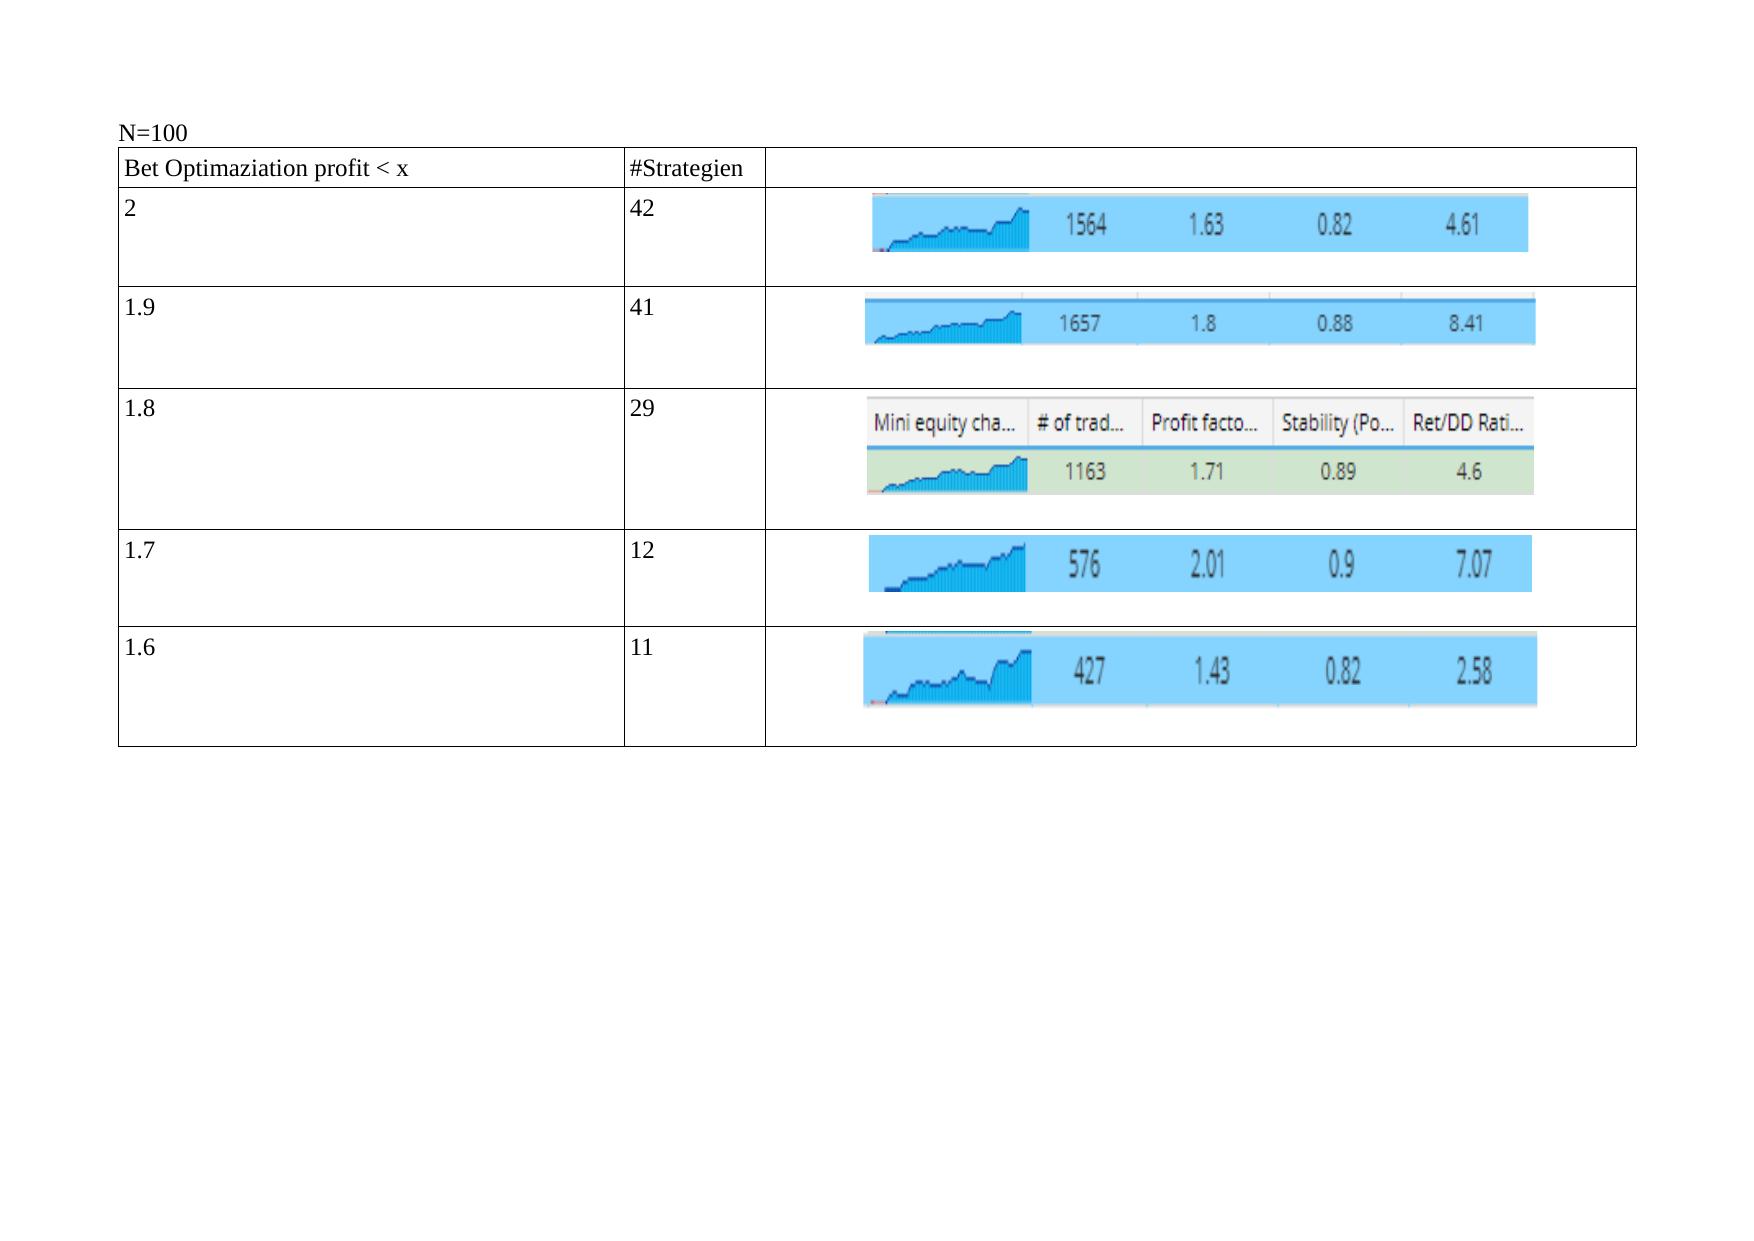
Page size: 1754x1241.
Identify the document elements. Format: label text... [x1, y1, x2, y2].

table_cell 12 [625, 530, 765, 626]
picture [865, 292, 1536, 354]
table_header [766, 148, 1636, 187]
table_cell [766, 394, 1636, 529]
picture [872, 193, 1529, 252]
table_cell [766, 287, 1636, 388]
picture [863, 631, 1538, 712]
table_header #Strategien [625, 148, 765, 187]
table_cell 11 [625, 627, 765, 746]
table_cell 42 [625, 188, 765, 286]
table_cell 1,8 [119, 389, 624, 529]
table_cell 2 [119, 188, 624, 286]
table_cell [766, 188, 1636, 286]
table_cell 1,6 [119, 627, 624, 746]
text N=100 [118, 118, 1636, 147]
table_cell [766, 627, 1636, 746]
table_cell 41 [625, 287, 765, 388]
table_header Bet Optimaziation profit < x [119, 148, 624, 187]
picture [868, 535, 1532, 592]
table_cell 1,7 [119, 530, 624, 626]
table_cell [766, 530, 1636, 626]
table_cell [766, 389, 1636, 393]
picture [866, 393, 1534, 495]
table_cell 29 [625, 389, 765, 529]
table_cell 1,9 [119, 287, 624, 388]
